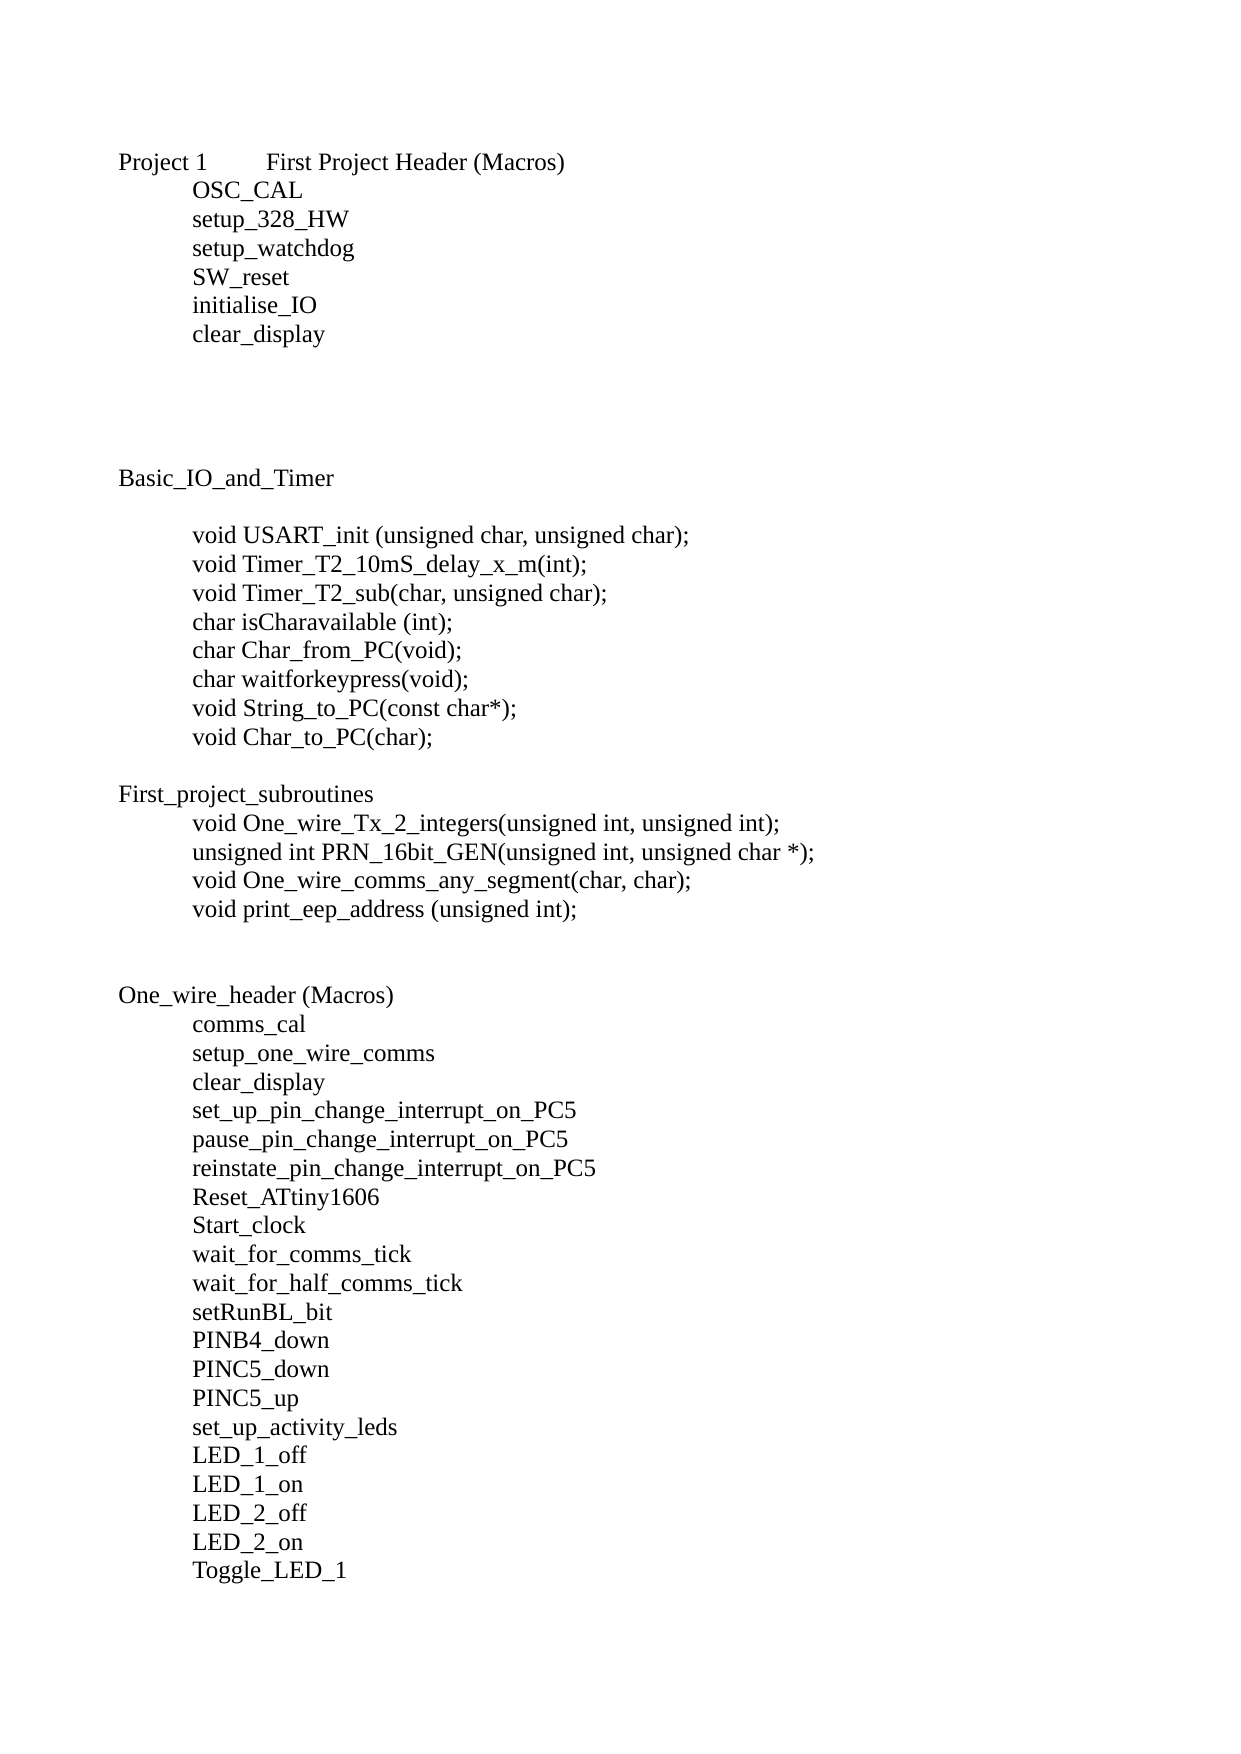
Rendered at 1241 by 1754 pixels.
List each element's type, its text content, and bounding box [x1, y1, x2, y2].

text Toggle_LED_1 [118, 1556, 1122, 1584]
text void USART_init (unsigned char, unsigned char); [118, 521, 1122, 549]
text void One_wire_Tx_2_integers(unsigned int, unsigned int); [118, 808, 1122, 837]
text PINC5_up [118, 1383, 1122, 1412]
text setup_328_HW [118, 204, 1122, 233]
text Start_clock [118, 1211, 1122, 1239]
text void String_to_PC(const char*); [118, 693, 1122, 722]
text unsigned int PRN_16bit_GEN(unsigned int, unsigned char *); [118, 837, 1122, 866]
text setup_watchdog [118, 233, 1122, 262]
text Project 1 First Project Header (Macros) [118, 147, 1122, 176]
text void print_eep_address (unsigned int); [118, 894, 1122, 923]
text LED_2_off [118, 1498, 1122, 1527]
text LED_2_on [118, 1527, 1122, 1556]
text char waitforkeypress(void); [118, 664, 1122, 693]
text comms_cal [118, 1009, 1122, 1038]
text LED_1_off [118, 1441, 1122, 1469]
text char Char_from_PC(void); [118, 636, 1122, 664]
text setup_one_wire_comms [118, 1038, 1122, 1067]
text clear_display [118, 1067, 1122, 1096]
text LED_1_on [118, 1469, 1122, 1498]
text void Char_to_PC(char); [118, 722, 1122, 751]
text set_up_activity_leds [118, 1412, 1122, 1441]
text Reset_ATtiny1606 [118, 1182, 1122, 1211]
text void Timer_T2_sub(char, unsigned char); [118, 578, 1122, 607]
text One_wire_header (Macros) [118, 981, 1122, 1009]
text First_project_subroutines [118, 779, 1122, 808]
text wait_for_half_comms_tick [118, 1268, 1122, 1297]
text void Timer_T2_10mS_delay_x_m(int); [118, 549, 1122, 578]
text pause_pin_change_interrupt_on_PC5 [118, 1124, 1122, 1153]
text PINC5_down [118, 1354, 1122, 1383]
text SW_reset [118, 262, 1122, 291]
text setRunBL_bit [118, 1297, 1122, 1326]
text void One_wire_comms_any_segment(char, char); [118, 866, 1122, 894]
text PINB4_down [118, 1326, 1122, 1354]
text OSC_CAL [118, 176, 1122, 204]
text initialise_IO [118, 291, 1122, 319]
text char isCharavailable (int); [118, 607, 1122, 636]
text reinstate_pin_change_interrupt_on_PC5 [118, 1153, 1122, 1182]
text wait_for_comms_tick [118, 1239, 1122, 1268]
text set_up_pin_change_interrupt_on_PC5 [118, 1096, 1122, 1124]
text clear_display [118, 319, 1122, 348]
text Basic_IO_and_Timer [118, 463, 1122, 492]
